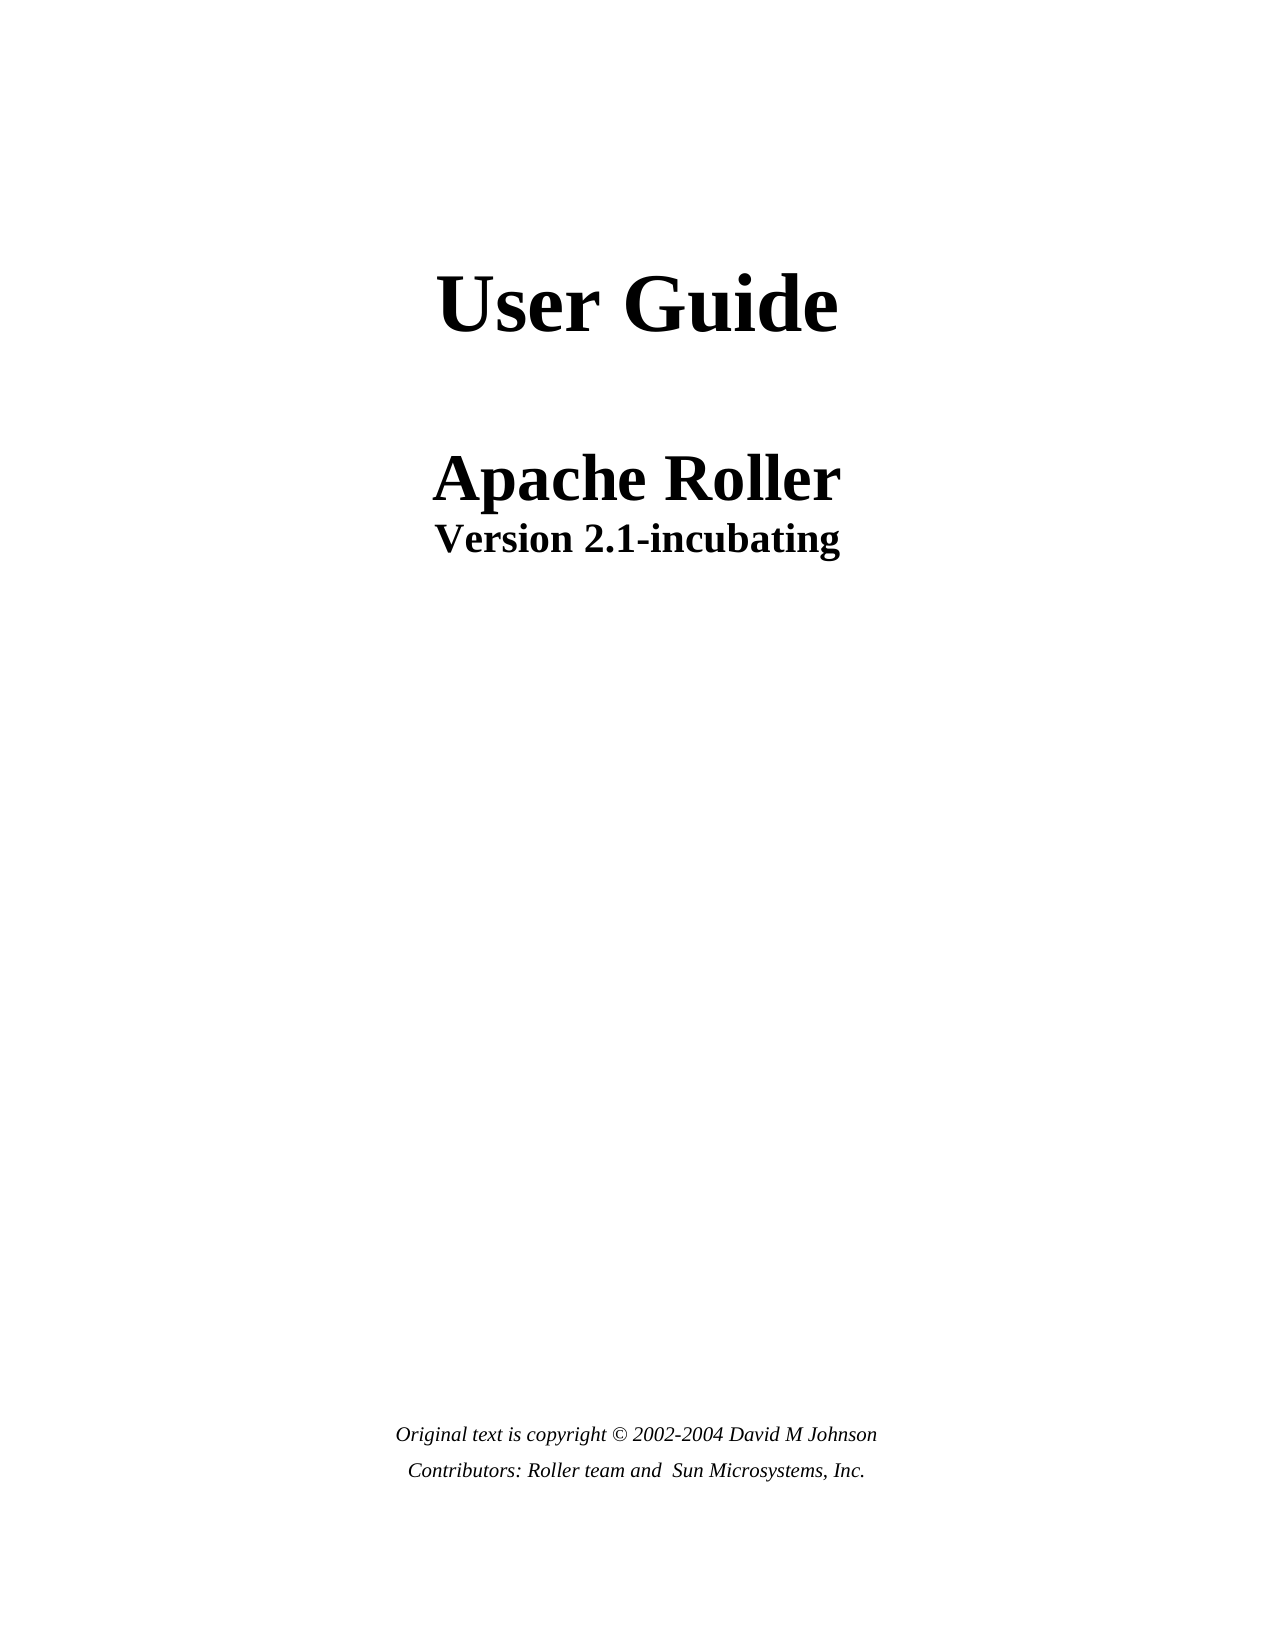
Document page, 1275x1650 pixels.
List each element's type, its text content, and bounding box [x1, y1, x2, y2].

text Apache Roller [118, 441, 1157, 515]
text Original text is copyright © 2002-2004 David M Johnson [118, 1423, 1157, 1446]
text Contributors: Roller team and Sun Microsystems, Inc. [118, 1458, 1157, 1482]
text User Guide [118, 257, 1157, 349]
text Version 2.1-incubating [118, 515, 1157, 561]
